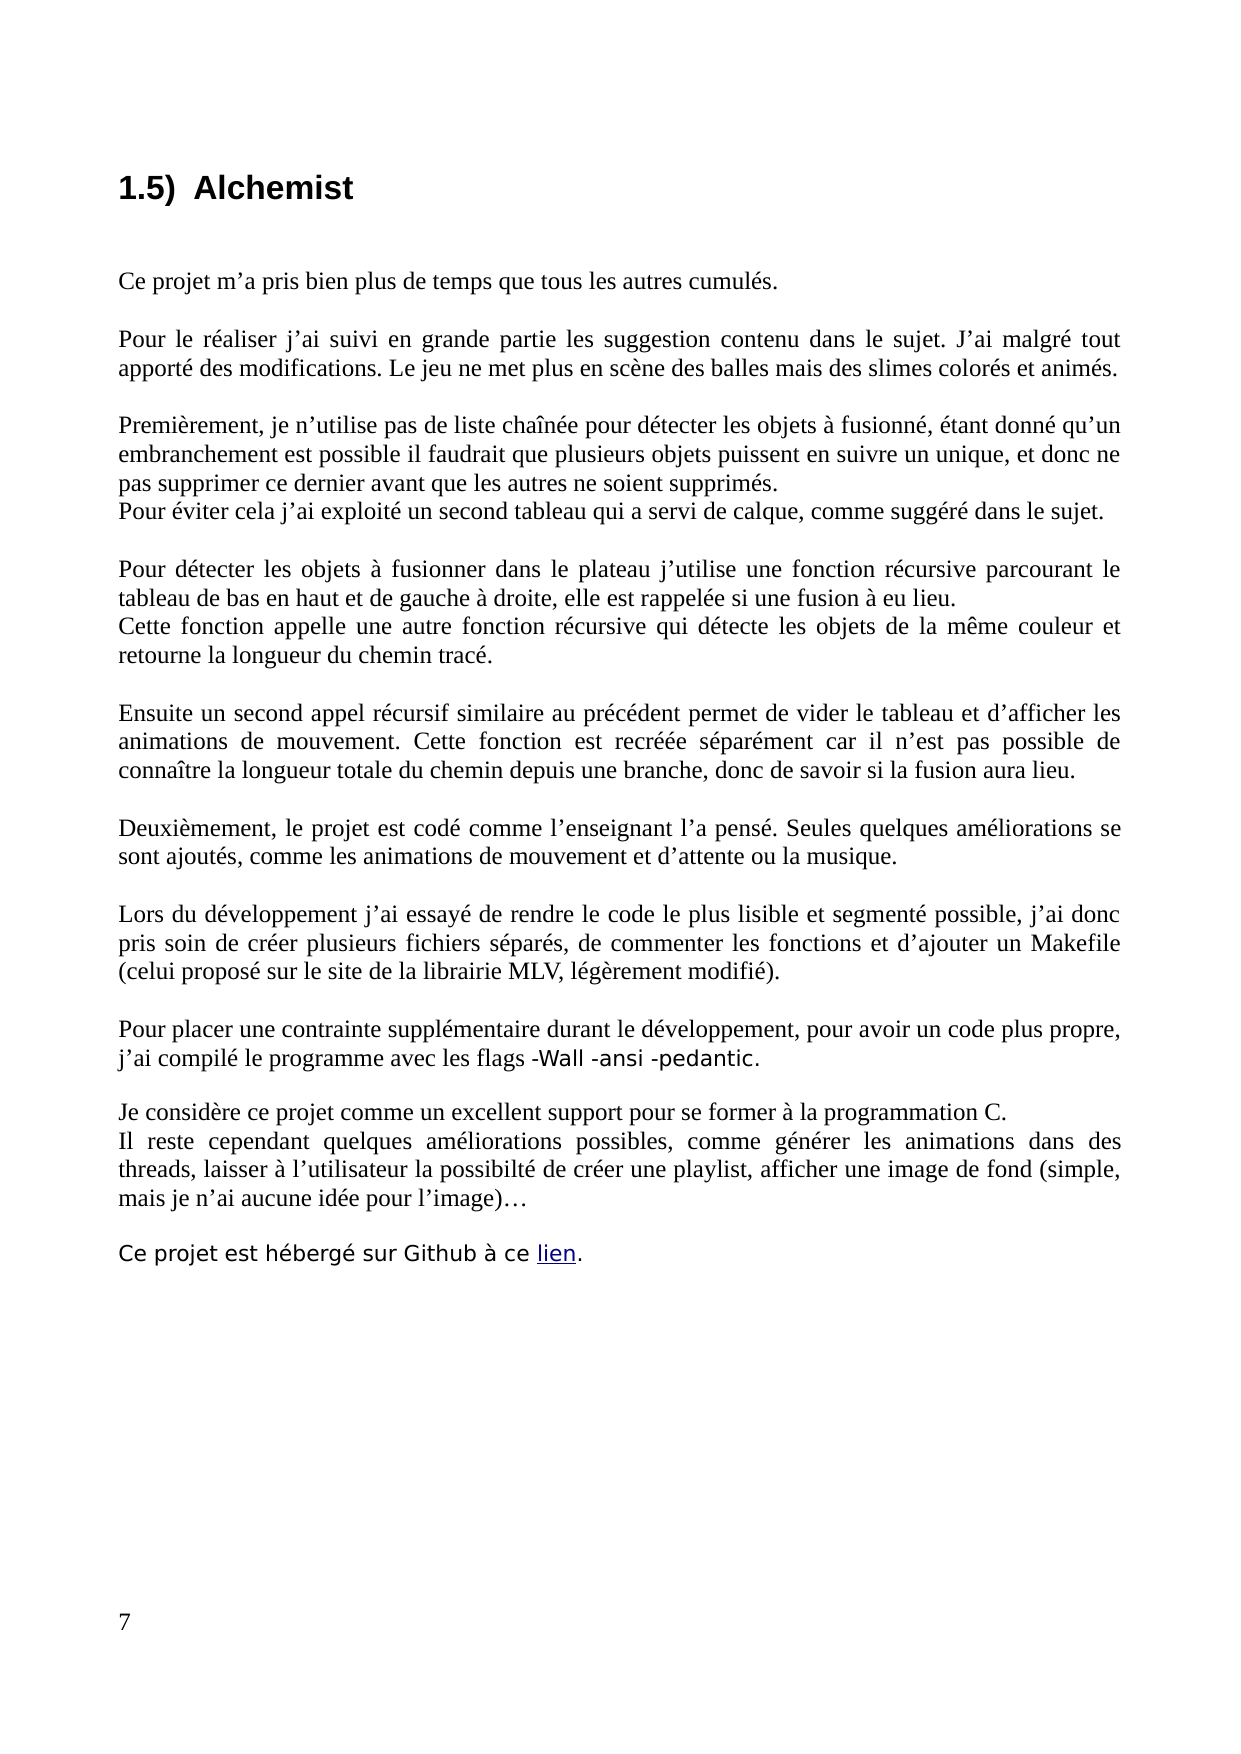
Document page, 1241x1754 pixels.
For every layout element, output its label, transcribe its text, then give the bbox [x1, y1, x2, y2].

text Je considère ce projet comme un excellent support pour se former à la programmation C. [118, 1097, 1122, 1126]
subtitle Alchemist [118, 168, 1122, 206]
text Premièrement, je n’utilise pas de liste chaînée pour détecter les objets à fusionné, étant donné qu’un embranchement est possible il faudrait que plusieurs objets puissent en suivre un unique, et donc ne pas supprimer ce dernier avant que les autres ne soient supprimés. [118, 410, 1122, 496]
text Ce projet m’a pris bien plus de temps que tous les autres cumulés. [118, 266, 1122, 295]
text Lors du développement j’ai essayé de rendre le code le plus lisible et segmenté possible, j’ai donc pris soin de créer plusieurs fichiers séparés, de commenter les fonctions et d’ajouter un Makefile (celui proposé sur le site de la librairie MLV, légèrement modifié). [118, 899, 1122, 985]
text Deuxièmement, le projet est codé comme l’enseignant l’a pensé. Seules quelques améliorations se sont ajoutés, comme les animations de mouvement et d’attente ou la musique. [118, 813, 1122, 870]
text Cette fonction appelle une autre fonction récursive qui détecte les objets de la même couleur et retourne la longueur du chemin tracé. [118, 611, 1122, 669]
text Pour le réaliser j’ai suivi en grande partie les suggestion contenu dans le sujet. J’ai malgré tout apporté des modifications. Le jeu ne met plus en scène des balles mais des slimes colorés et animés. [118, 324, 1122, 381]
text Pour placer une contrainte supplémentaire durant le développement, pour avoir un code plus propre, j’ai compilé le programme avec les flags -Wall -ansi -pedantic. [118, 1014, 1122, 1071]
text Pour éviter cela j’ai exploité un second tableau qui a servi de calque, comme suggéré dans le sujet. [118, 496, 1122, 525]
text Il reste cependant quelques améliorations possibles, comme générer les animations dans des threads, laisser à l’utilisateur la possibilté de créer une playlist, afficher une image de fond (simple, mais je n’ai aucune idée pour l’image)… [118, 1126, 1122, 1212]
text Pour détecter les objets à fusionner dans le plateau j’utilise une fonction récursive parcourant le tableau de bas en haut et de gauche à droite, elle est rappelée si une fusion à eu lieu. [118, 554, 1122, 611]
text Ensuite un second appel récursif similaire au précédent permet de vider le tableau et d’afficher les animations de mouvement. Cette fonction est recréée séparément car il n’est pas possible de connaître la longueur totale du chemin depuis une branche, donc de savoir si la fusion aura lieu. [118, 698, 1122, 784]
text Ce projet est hébergé sur Github à ce lien. [118, 1241, 1122, 1266]
